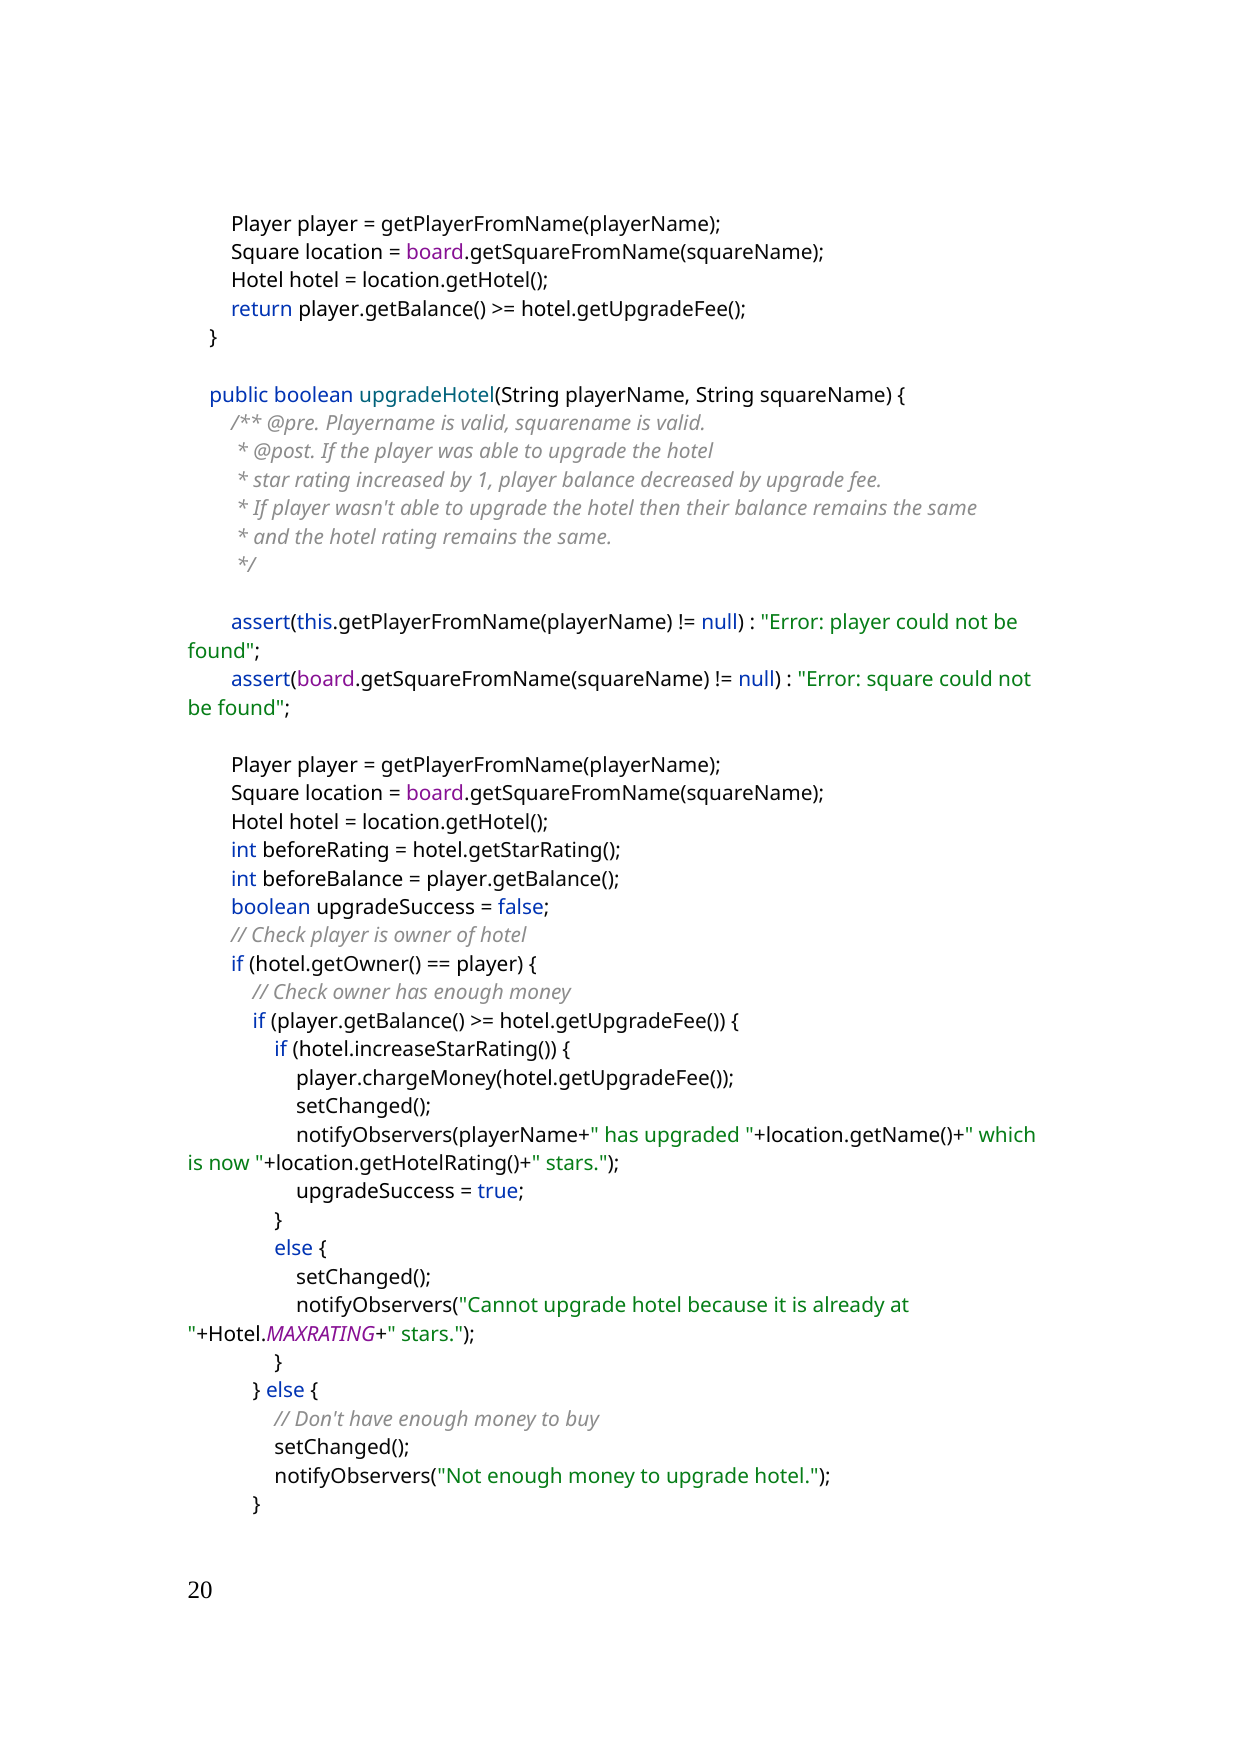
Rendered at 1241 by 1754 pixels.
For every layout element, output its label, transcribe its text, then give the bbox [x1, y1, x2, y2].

text Player player = getPlayerFromName(playerName); Square location = board.getSquareFromName(squareName); Hotel hotel = location.getHotel(); return player.getBalance() >= hotel.getUpgradeFee(); } public boolean upgradeHotel(String playerName, String squareName) { /** @pre. Playername is valid, squarename is valid. * @post. If the player was able to upgrade the hotel * star rating increased by 1, player balance decreased by upgrade fee. * If player wasn't able to upgrade the hotel then their balance remains the same * and the hotel rating remains the same. */ assert(this.getPlayerFromName(playerName) != null) : "Error: player could not be found"; assert(board.getSquareFromName(squareName) != null) : "Error: square could not be found"; Player player = getPlayerFromName(playerName); Square location = board.getSquareFromName(squareName); Hotel hotel = location.getHotel(); int beforeRating = hotel.getStarRating(); int beforeBalance = player.getBalance(); boolean upgradeSuccess = false; // Check player is owner of hotel if (hotel.getOwner() == player) { // Check owner has enough money if (player.getBalance() >= hotel.getUpgradeFee()) { if (hotel.increaseStarRating()) { player.chargeMoney(hotel.getUpgradeFee()); setChanged(); notifyObservers(playerName+" has upgraded "+location.getName()+" which is now "+location.getHotelRating()+" stars."); upgradeSuccess = true; } else { setChanged(); notifyObservers("Cannot upgrade hotel because it is already at "+Hotel.MAXRATING+" stars."); } } else { // Don't have enough money to buy setChanged(); notifyObservers("Not enough money to upgrade hotel."); } [187, 209, 1053, 1518]
